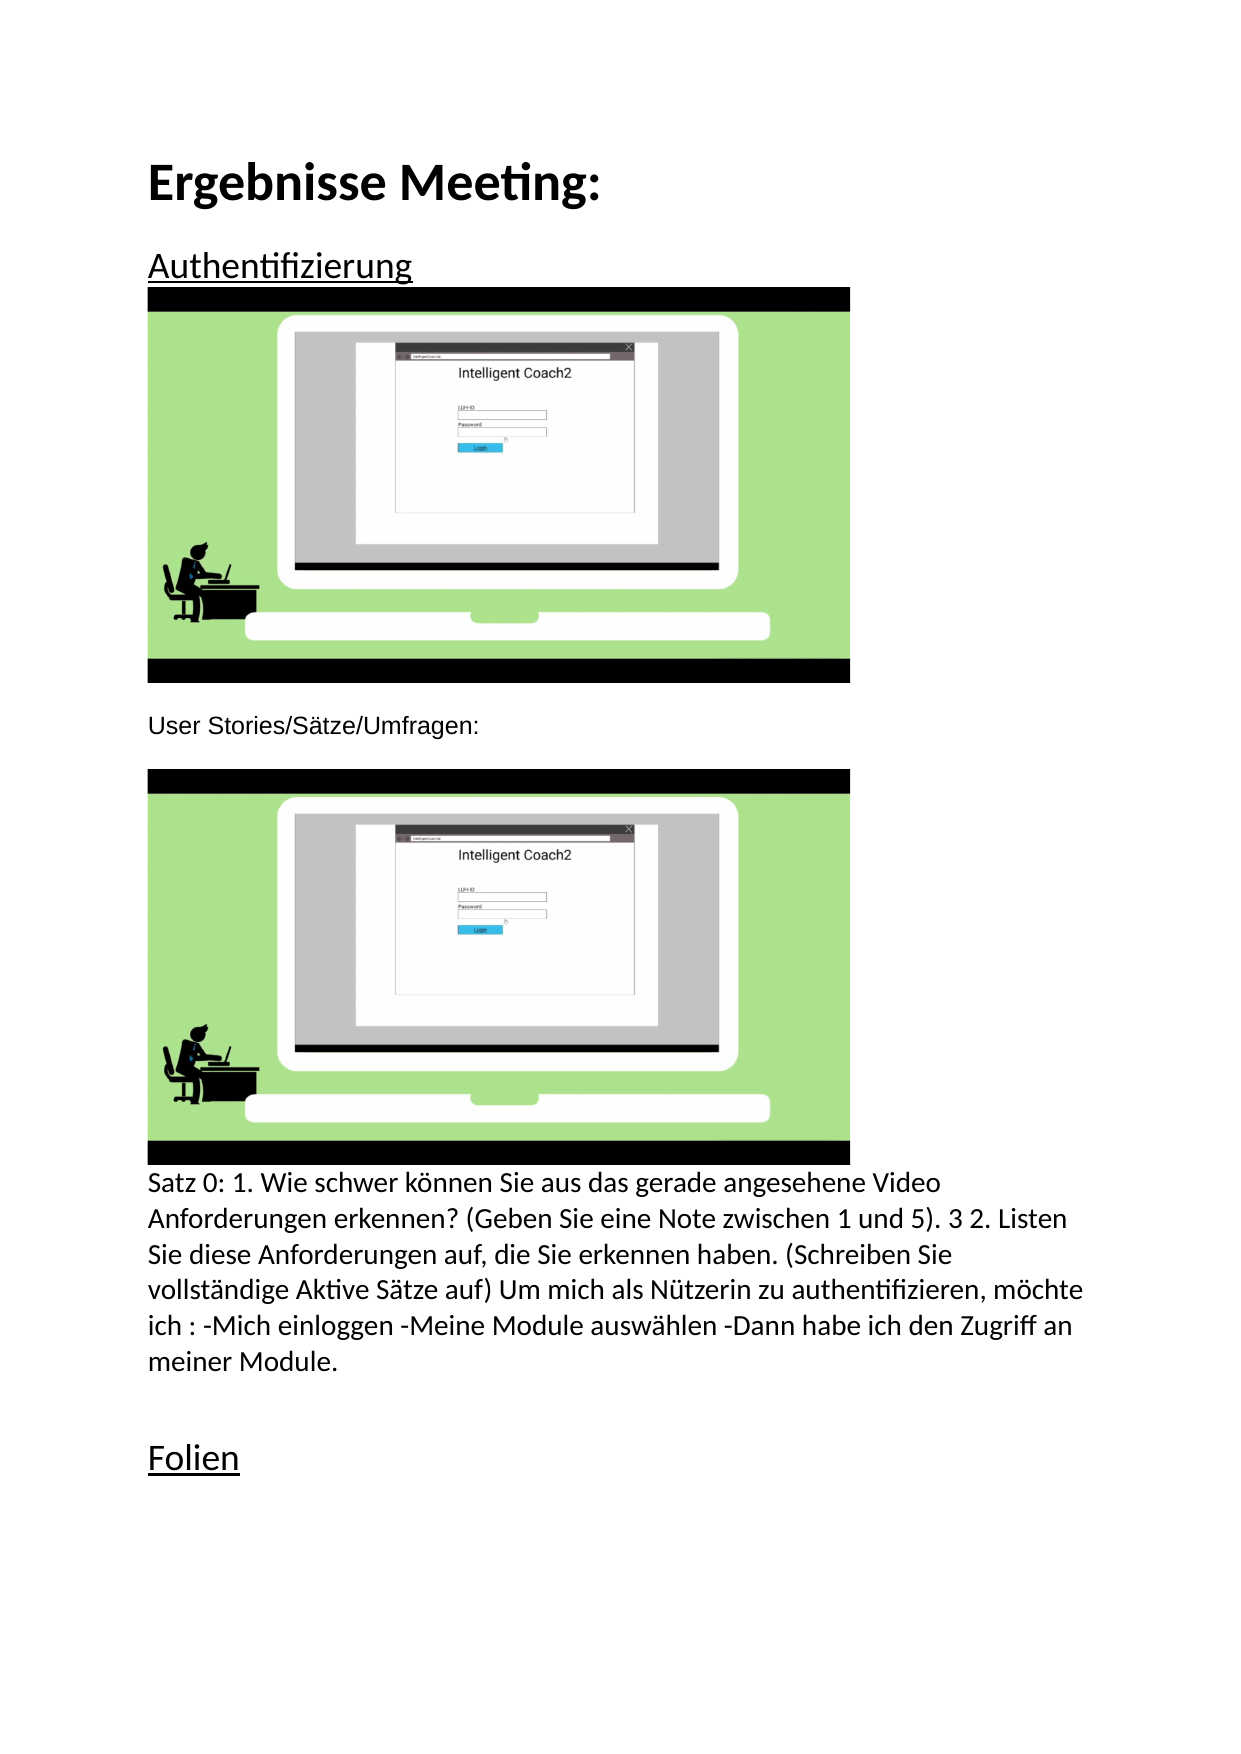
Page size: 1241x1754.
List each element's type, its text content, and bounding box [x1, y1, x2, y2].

subtitle Authentifizierung [148, 242, 1093, 288]
text Satz 0: 1. Wie schwer können Sie aus das gerade angesehene Video Anforderungen erkennen? (Geben Sie eine Note zwischen 1 und 5). 3 2. Listen Sie diese Anforderungen auf, die Sie erkennen haben. (Schreiben Sie vollständige Aktive Sätze auf) Um mich als Nützerin zu authentifizieren, möchte ich : -Mich einloggen -Meine Module auswählen -Dann habe ich den Zugriff an meiner Module. [148, 1164, 1093, 1378]
subtitle Ergebnisse Meeting: [148, 148, 1093, 214]
text User Stories/Sätze/Umfragen: [148, 711, 1093, 740]
subtitle Folien [148, 1434, 1093, 1480]
